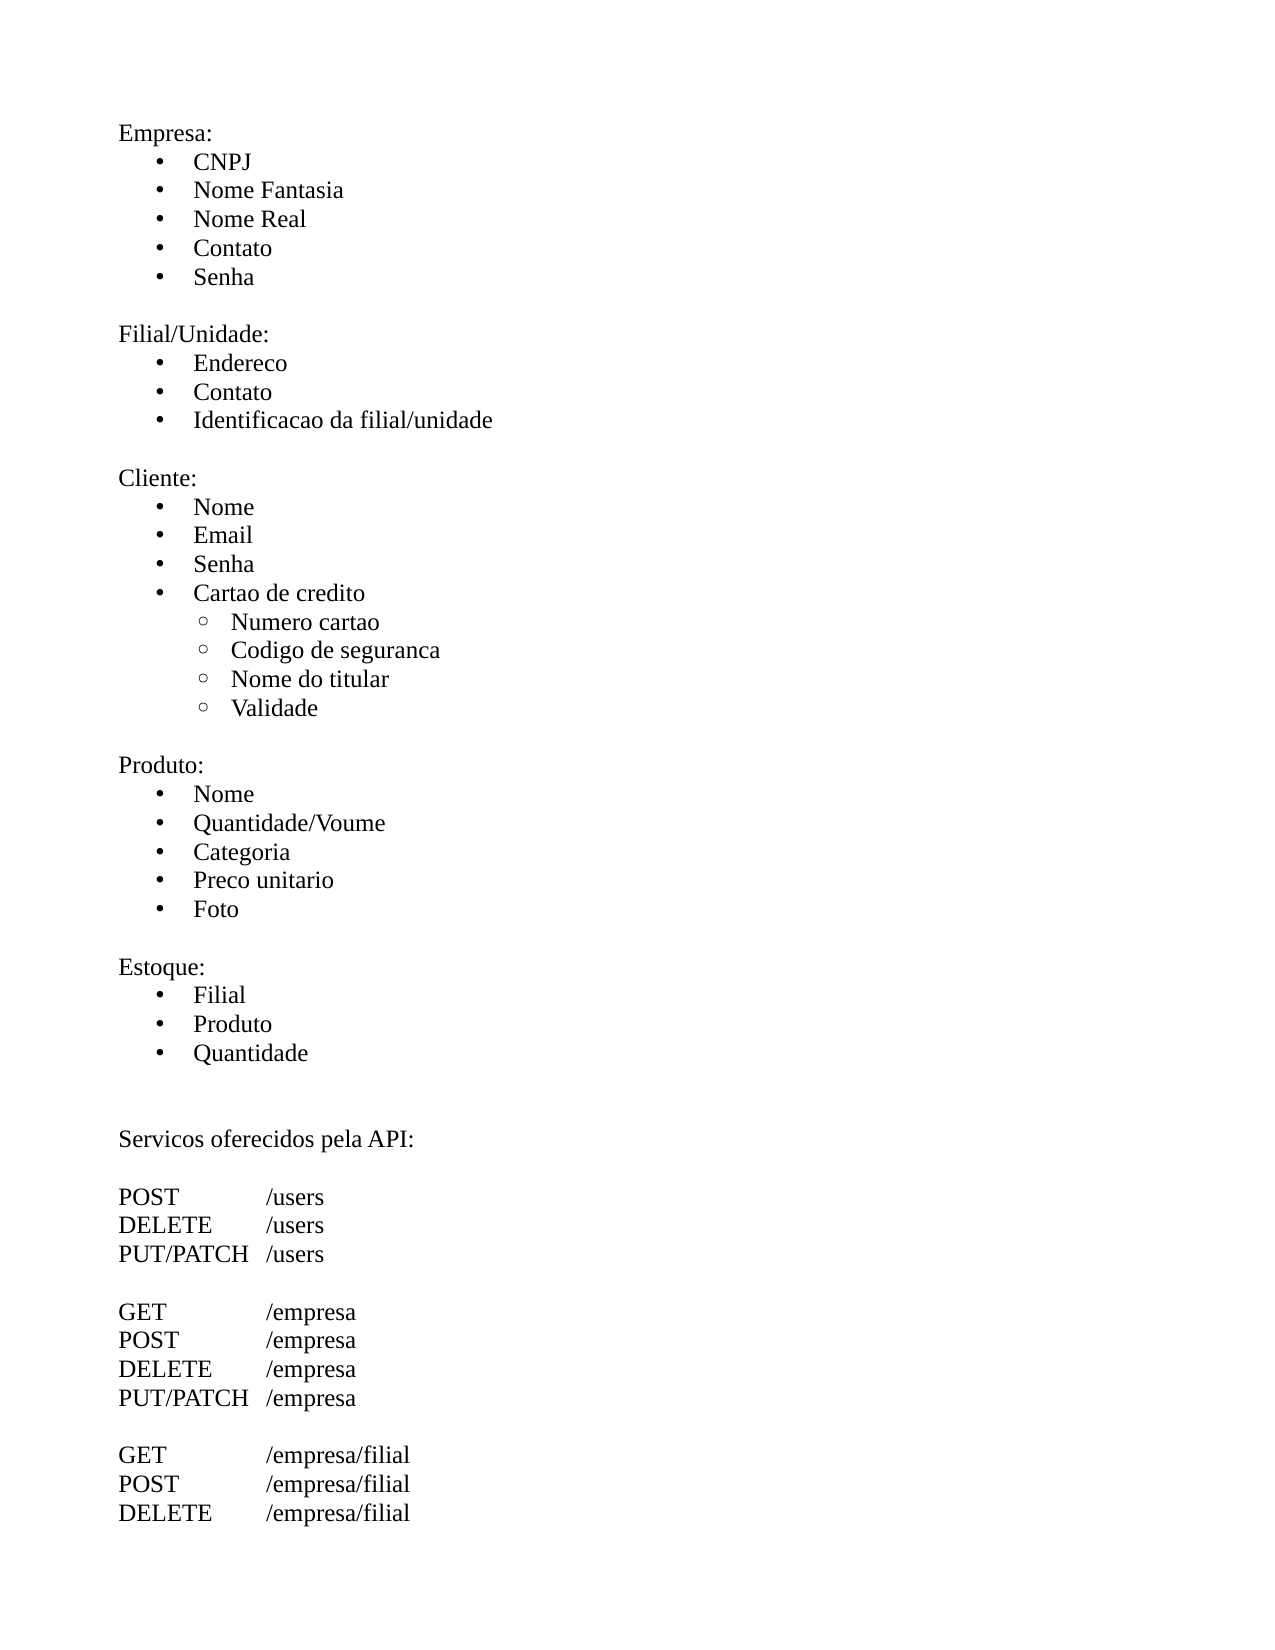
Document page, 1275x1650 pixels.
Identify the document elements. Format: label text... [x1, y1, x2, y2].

text Filial/Unidade: [118, 319, 1157, 348]
list Nome [156, 779, 1157, 808]
list CNPJ [156, 147, 1157, 176]
text Empresa: [118, 118, 1157, 147]
list Senha [156, 549, 1157, 578]
list Filial [156, 981, 1157, 1009]
text PUT/PATCH /empresa [118, 1383, 1157, 1412]
list Produto [156, 1009, 1157, 1038]
list Email [156, 521, 1157, 549]
text GET /empresa/filial [118, 1441, 1157, 1469]
list Identificacao da filial/unidade [156, 406, 1157, 434]
list Nome [156, 492, 1157, 521]
text GET /empresa [118, 1297, 1157, 1326]
list Contato [156, 377, 1157, 406]
list Contato [156, 233, 1157, 262]
text Servicos oferecidos pela API: [118, 1124, 1157, 1153]
list Nome do titular [193, 664, 1157, 693]
text DELETE /empresa/filial [118, 1498, 1157, 1527]
list Validade [193, 693, 1157, 722]
list Codigo de seguranca [193, 636, 1157, 664]
list Quantidade [156, 1038, 1157, 1067]
text POST /empresa [118, 1326, 1157, 1354]
text Cliente: [118, 463, 1157, 492]
text POST /users [118, 1182, 1157, 1211]
text PUT/PATCH /users [118, 1239, 1157, 1268]
list Endereco [156, 348, 1157, 377]
list Numero cartao [193, 607, 1157, 636]
text DELETE /empresa [118, 1354, 1157, 1383]
list Senha [156, 262, 1157, 291]
text POST /empresa/filial [118, 1469, 1157, 1498]
list Cartao de credito [156, 578, 1157, 607]
list Nome Real [156, 204, 1157, 233]
text Estoque: [118, 952, 1157, 981]
text DELETE /users [118, 1211, 1157, 1239]
list Foto [156, 894, 1157, 923]
list Categoria [156, 837, 1157, 866]
list Quantidade/Voume [156, 808, 1157, 837]
list Preco unitario [156, 866, 1157, 894]
text Produto: [118, 751, 1157, 779]
list Nome Fantasia [156, 176, 1157, 204]
